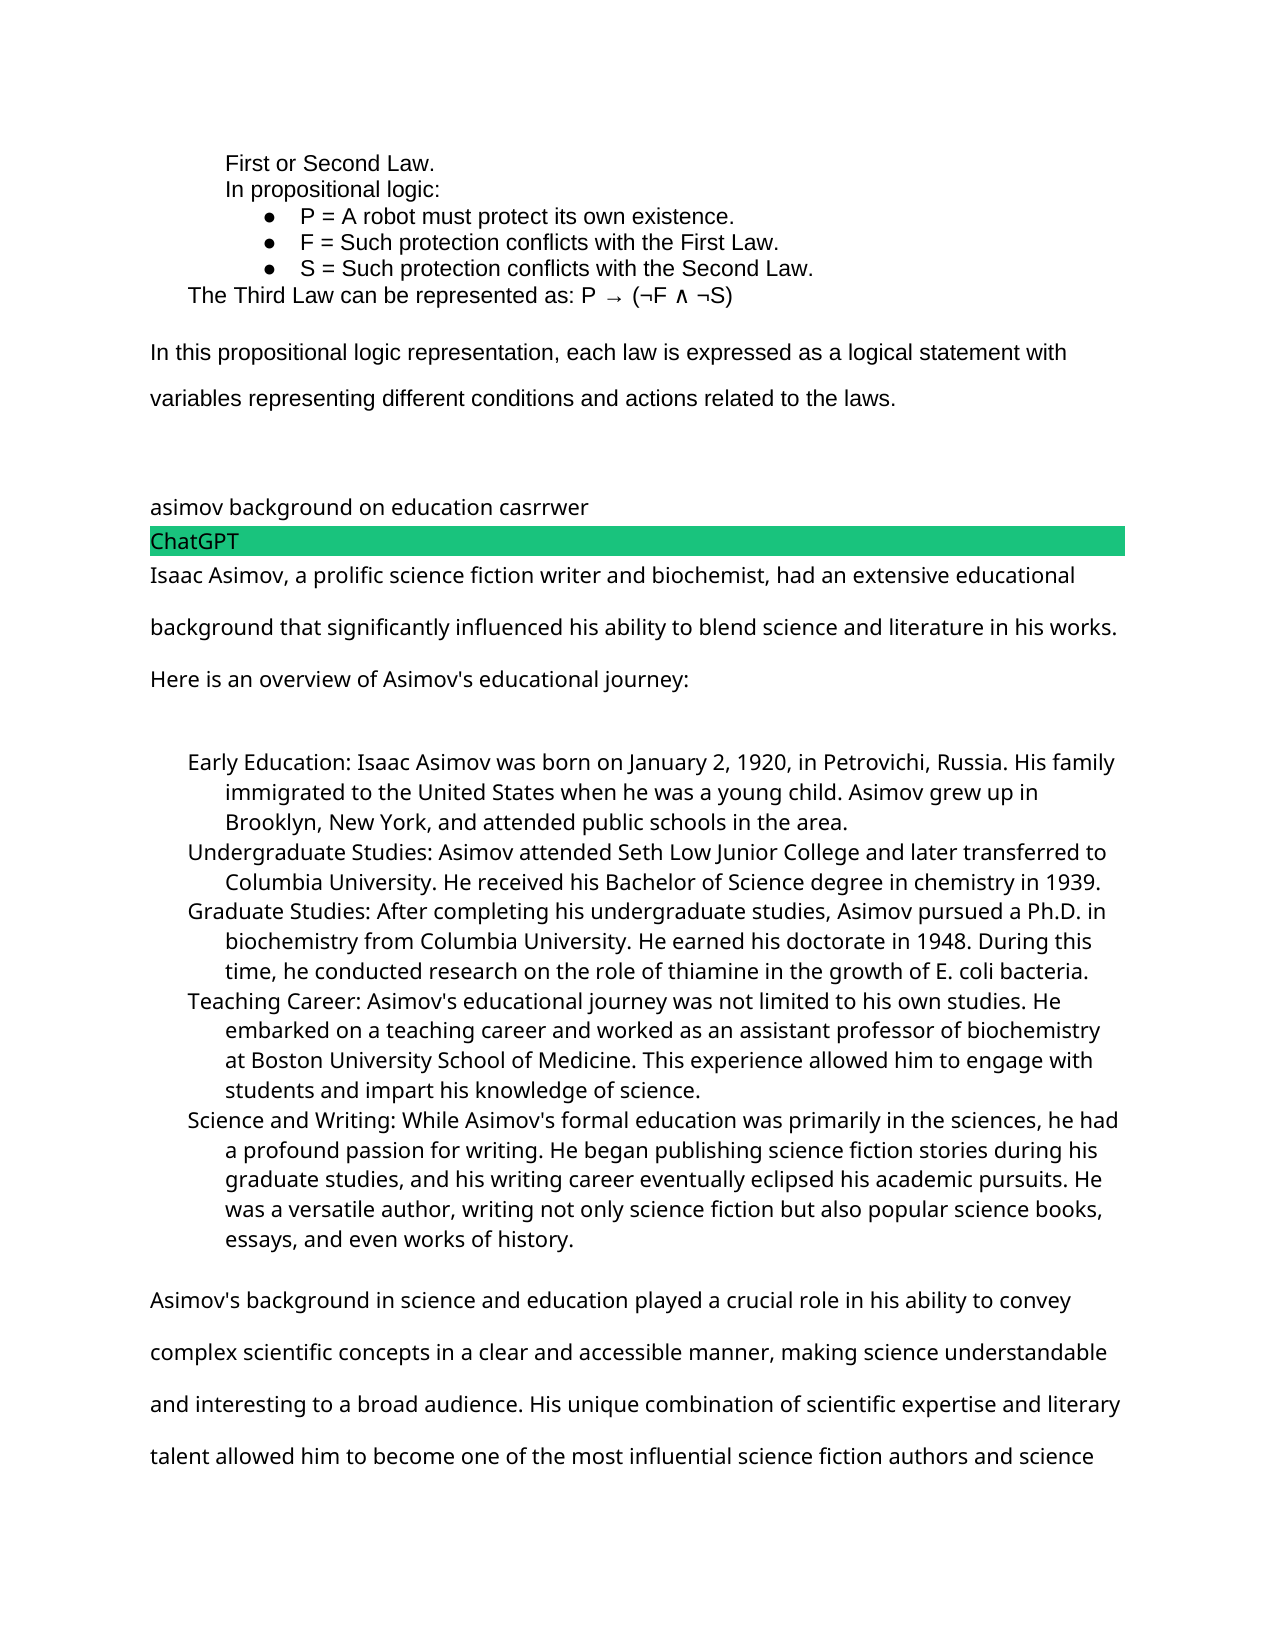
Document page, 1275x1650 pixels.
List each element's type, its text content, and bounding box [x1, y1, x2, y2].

picture [150, 431, 207, 488]
list F = Such protection conflicts with the First Law. [262, 229, 1125, 255]
text ChatGPT [150, 526, 1125, 556]
list Teaching Career: Asimov's educational journey was not limited to his own studies. He embarked on a teaching career and worked as an assistant professor of biochemistry at Boston University School of Medicine. This experience allowed him to engage with students and impart his knowledge of science. [187, 986, 1125, 1105]
text Isaac Asimov, a prolific science fiction writer and biochemist, had an extensive educational background that significantly influenced his ability to blend science and literature in his works. Here is an overview of Asimov's educational journey: [150, 560, 1125, 694]
text Asimov's background in science and education played a crucial role in his ability to convey complex scientific concepts in a clear and accessible manner, making science understandable and interesting to a broad audience. His unique combination of scientific expertise and literary talent allowed him to become one of the most influential science fiction authors and science [150, 1285, 1125, 1471]
list Science and Writing: While Asimov's formal education was primarily in the sciences, he had a profound passion for writing. He began publishing science fiction stories during his graduate studies, and his writing career eventually eclipsed his academic pursuits. He was a versatile author, writing not only science fiction but also popular science books, essays, and even works of history. [187, 1105, 1125, 1254]
list Undergraduate Studies: Asimov attended Seth Low Junior College and later transferred to Columbia University. He received his Bachelor of Science degree in chemistry in 1939. [187, 837, 1125, 896]
list Early Education: Isaac Asimov was born on January 2, 1920, in Petrovichi, Russia. His family immigrated to the United States when he was a young child. Asimov grew up in Brooklyn, New York, and attended public schools in the area. [187, 747, 1125, 837]
list Graduate Studies: After completing his undergraduate studies, Asimov pursued a Ph.D. in biochemistry from Columbia University. He earned his doctorate in 1948. During this time, he conducted research on the role of thiamine in the growth of E. coli bacteria. [187, 896, 1125, 986]
text asimov background on education casrrwer [150, 492, 1125, 521]
list S = Such protection conflicts with the Second Law. [262, 255, 1125, 282]
text In this propositional logic representation, each law is expressed as a logical statement with variables representing different conditions and actions related to the laws. [150, 339, 1125, 412]
list The Third Law can be represented as: P → (¬F ∧ ¬S) [187, 282, 1125, 308]
list First or Second Law. In propositional logic: [187, 150, 1125, 203]
list P = A robot must protect its own existence. [262, 203, 1125, 229]
